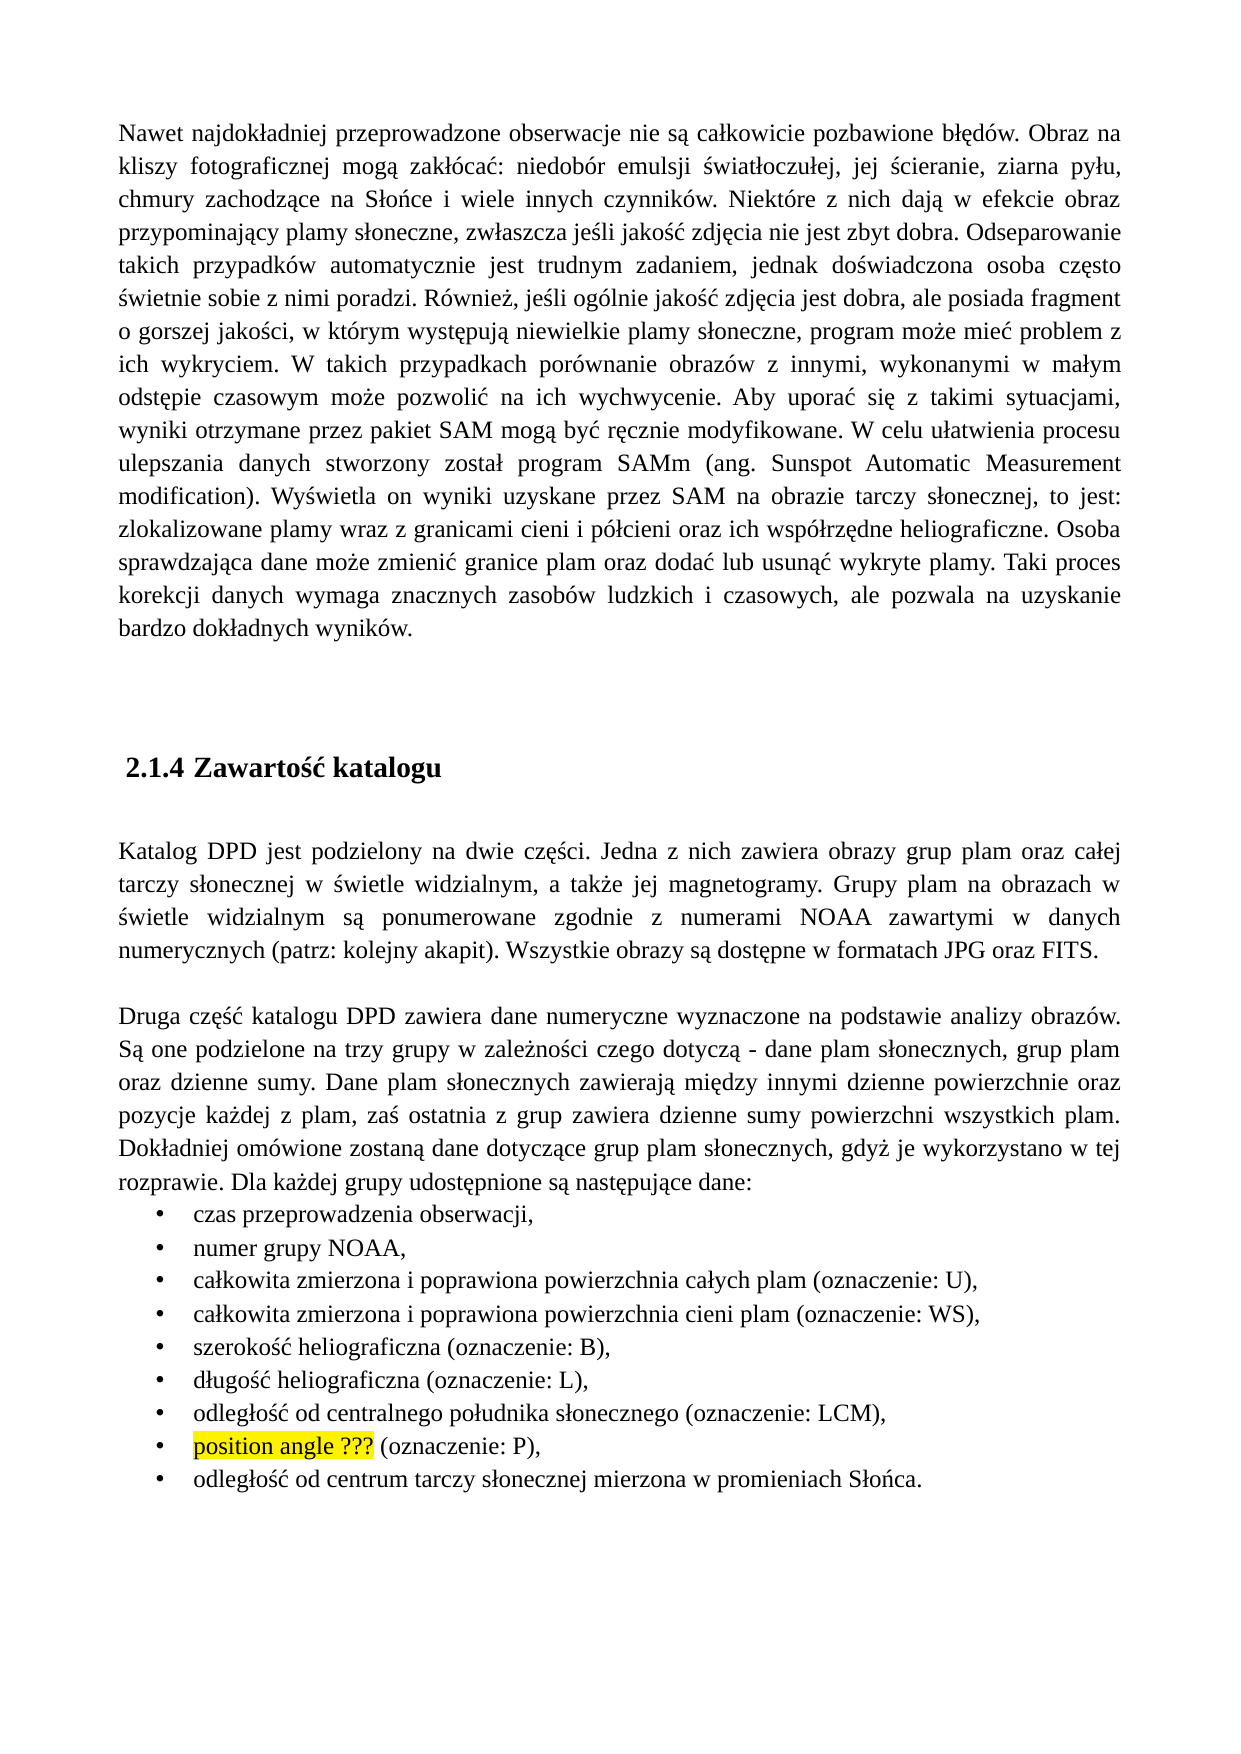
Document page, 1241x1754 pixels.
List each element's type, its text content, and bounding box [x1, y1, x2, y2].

subtitle Zawartość katalogu [118, 750, 1122, 784]
list długość heliograficzna (oznaczenie: L), [156, 1365, 1122, 1393]
list całkowita zmierzona i poprawiona powierzchnia całych plam (oznaczenie: U), [156, 1266, 1122, 1294]
list szerokość heliograficzna (oznaczenie: B), [156, 1332, 1122, 1360]
text Druga część katalogu DPD zawiera dane numeryczne wyznaczone na podstawie analizy obrazów. Są one podzielone na trzy grupy w zależności czego dotyczą - dane plam słonecznych, grup plam oraz dzienne sumy. Dane plam słonecznych zawierają między innymi dzienne powierzchnie oraz pozycje każdej z plam, zaś ostatnia z grup zawiera dzienne sumy powierzchni wszystkich plam. Dokładniej omówione zostaną dane dotyczące grup plam słonecznych, gdyż je wykorzystano w tej rozprawie. Dla każdej grupy udostępnione są następujące dane: [118, 1001, 1122, 1195]
list czas przeprowadzenia obserwacji, [156, 1199, 1122, 1228]
text Katalog DPD jest podzielony na dwie części. Jedna z nich zawiera obrazy grup plam oraz całej tarczy słonecznej w świetle widzialnym, a także jej magnetogramy. Grupy plam na obrazach w świetle widzialnym są ponumerowane zgodnie z numerami NOAA zawartymi w danych numerycznych (patrz: kolejny akapit). Wszystkie obrazy są dostępne w formatach JPG oraz FITS. [118, 836, 1122, 964]
list numer grupy NOAA, [156, 1233, 1122, 1261]
list odległość od centrum tarczy słonecznej mierzona w promieniach Słońca. [156, 1464, 1122, 1492]
list odległość od centralnego południka słonecznego (oznaczenie: LCM), [156, 1398, 1122, 1426]
text Nawet najdokładniej przeprowadzone obserwacje nie są całkowicie pozbawione błędów. Obraz na kliszy fotograficznej mogą zakłócać: niedobór emulsji światłoczułej, jej ścieranie, ziarna pyłu, chmury zachodzące na Słońce i wiele innych czynników. Niektóre z nich dają w efekcie obraz przypominający plamy słoneczne, zwłaszcza jeśli jakość zdjęcia nie jest zbyt dobra. Odseparowanie takich przypadków automatycznie jest trudnym zadaniem, jednak doświadczona osoba często świetnie sobie z nimi poradzi. Również, jeśli ogólnie jakość zdjęcia jest dobra, ale posiada fragment o gorszej jakości, w którym występują niewielkie plamy słoneczne, program może mieć problem z ich wykryciem. W takich przypadkach porównanie obrazów z innymi, wykonanymi w małym odstępie czasowym może pozwolić na ich wychwycenie. Aby uporać się z takimi sytuacjami, wyniki otrzymane przez pakiet SAM mogą być ręcznie modyfikowane. W celu ułatwienia procesu ulepszania danych stworzony został program SAMm (ang. Sunspot Automatic Measurement modification). Wyświetla on wyniki uzyskane przez SAM na obrazie tarczy słonecznej, to jest: zlokalizowane plamy wraz z granicami cieni i półcieni oraz ich współrzędne heliograficzne. Osoba sprawdzająca dane może zmienić granice plam oraz dodać lub usunąć wykryte plamy. Taki proces korekcji danych wymaga znacznych zasobów ludzkich i czasowych, ale pozwala na uzyskanie bardzo dokładnych wyników. [118, 118, 1122, 642]
list całkowita zmierzona i poprawiona powierzchnia cieni plam (oznaczenie: WS), [156, 1299, 1122, 1327]
list position angle ??? (oznaczenie: P), [156, 1431, 1122, 1459]
